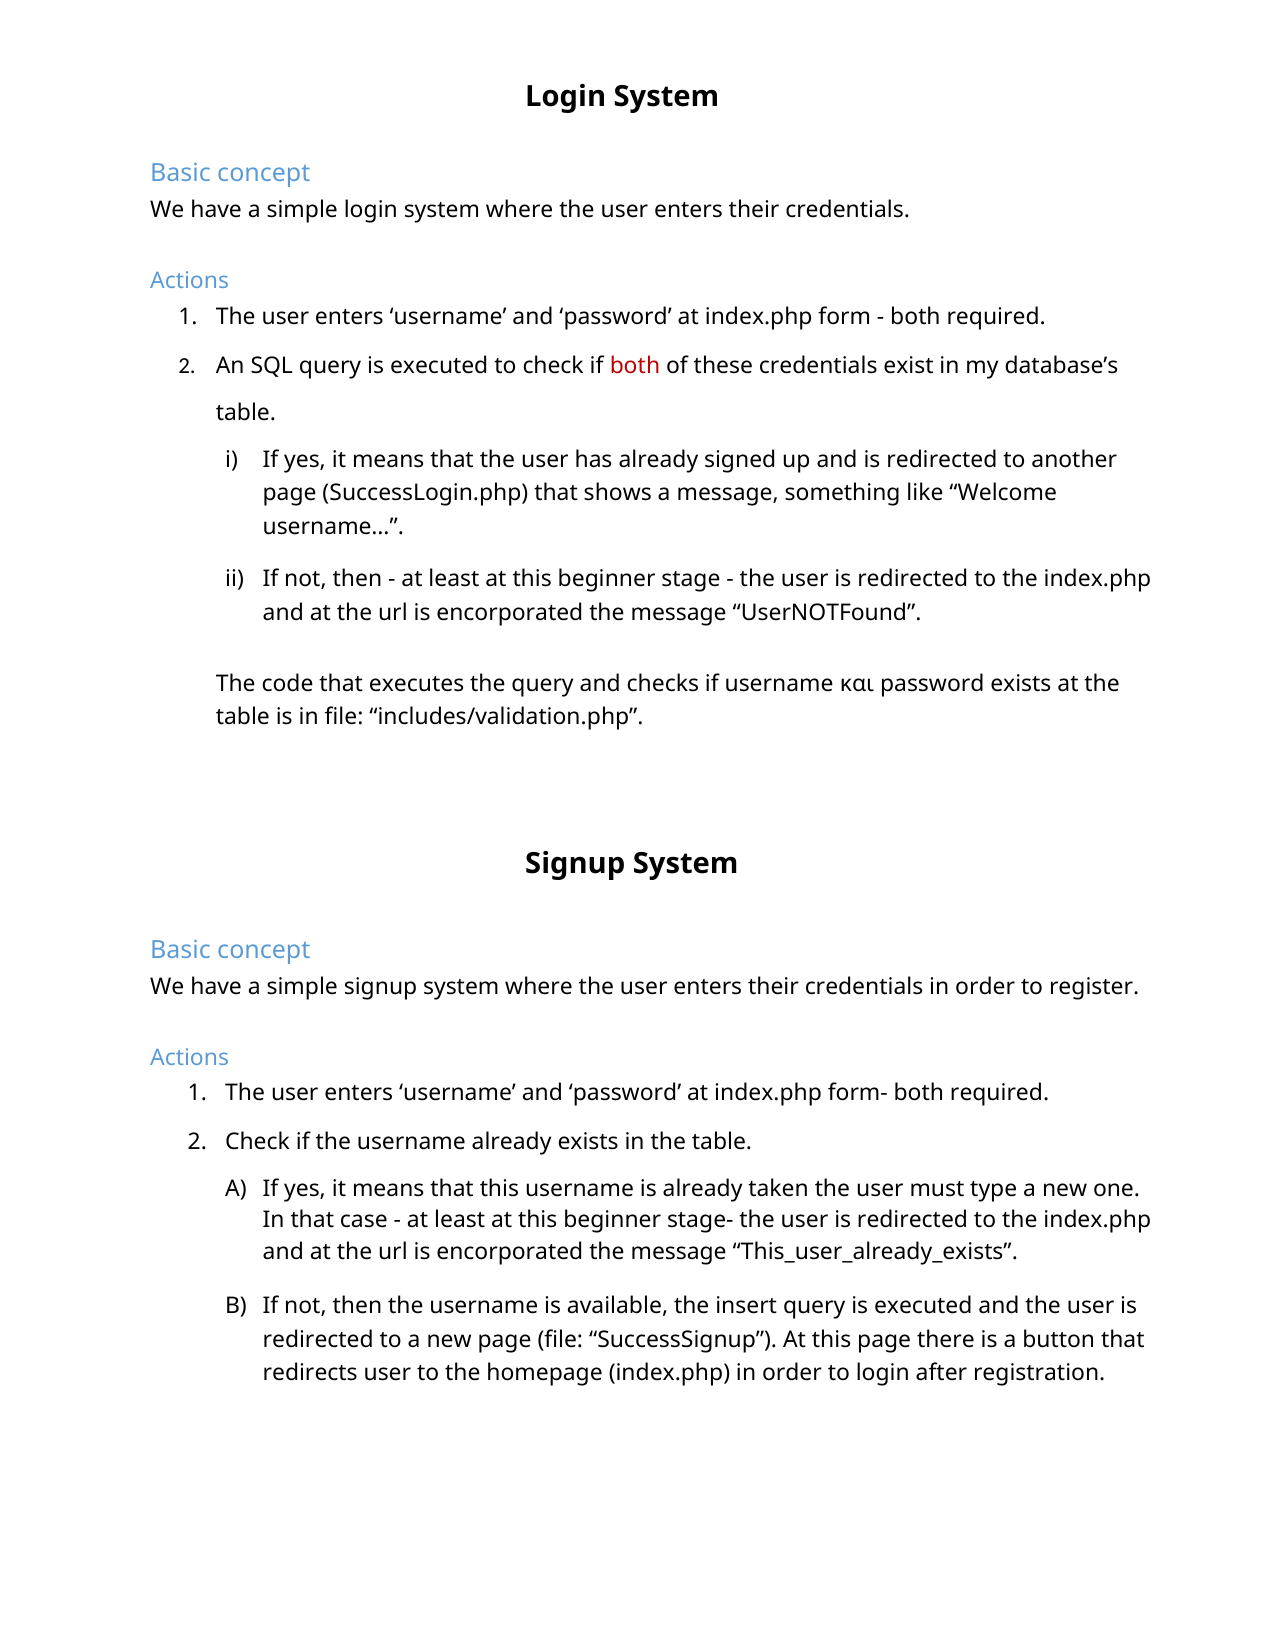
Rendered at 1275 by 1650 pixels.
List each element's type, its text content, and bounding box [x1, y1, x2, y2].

text We have a simple signup system where the user enters their credentials in order to register. [150, 970, 1162, 1001]
list An SQL query is executed to check if both of these credentials exist in my database’s table. [178, 349, 1162, 427]
list Check if the username already exists in the table. [187, 1125, 1162, 1156]
text Signup System [450, 842, 1162, 882]
text We have a simple login system where the user enters their credentials. [150, 193, 1162, 225]
text Actions [150, 264, 1162, 296]
list The user enters ‘username’ and ‘password’ at index.php form- both required. [187, 1076, 1162, 1107]
list If yes, it means that this username is already taken the user must type a new one. In that case - at least at this beginner stage- the user is redirected to the index.php and at the url is encorporated the message “This_user_already_exists”. [225, 1172, 1162, 1266]
list If yes, it means that the user has already signed up and is redirected to another page (SuccessLogin.php) that shows a message, something like “Welcome username…”. [225, 443, 1162, 541]
text Actions [150, 1041, 1162, 1072]
list If not, then the username is available, the insert query is executed and the user is redirected to a new page (file: “SuccessSignup”). At this page there is a button that redirects user to the homepage (index.php) in order to login after registration. [225, 1289, 1162, 1387]
text Basic concept [150, 931, 1162, 965]
list The user enters ‘username’ and ‘password’ at index.php form - both required. [178, 300, 1162, 331]
text Basic concept [150, 155, 1162, 189]
list The code that executes the query and checks if username και password exists at the table is in file: “includes/validation.php”. [216, 667, 1162, 731]
text Login System [450, 75, 1162, 115]
list If not, then - at least at this beginner stage - the user is redirected to the index.php and at the url is encorporated the message “UserNOTFound”. [225, 562, 1162, 627]
